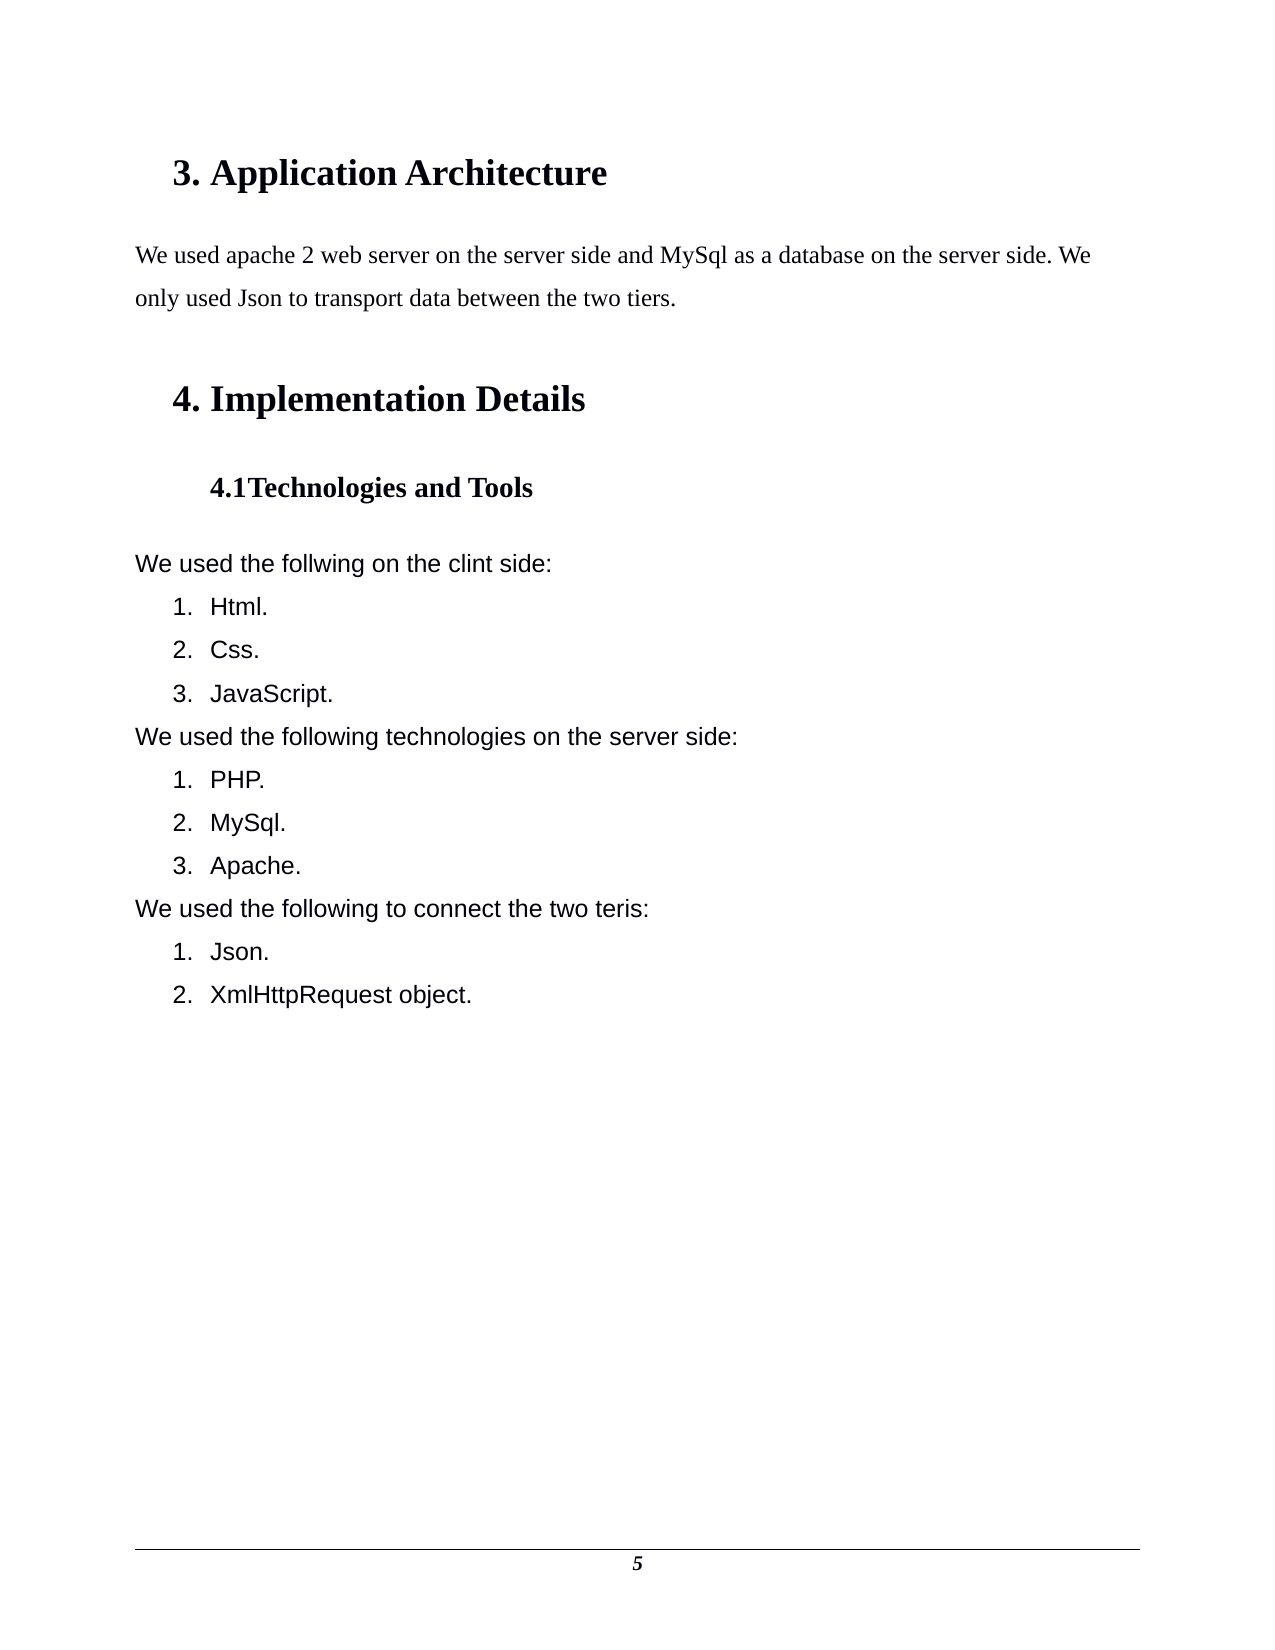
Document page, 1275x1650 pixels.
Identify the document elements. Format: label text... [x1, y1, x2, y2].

list Apache. [172, 851, 1140, 880]
list JavaScript. [172, 679, 1140, 707]
subtitle Application Architecture [172, 150, 1140, 193]
list Html. [172, 592, 1140, 621]
subtitle Implementation Details [172, 376, 1140, 419]
list MySql. [172, 808, 1140, 837]
text We used the following to connect the two teris: [135, 894, 1140, 923]
text We used the follwing on the clint side: [135, 549, 1140, 578]
list XmlHttpRequest object. [172, 981, 1140, 1009]
list Css. [172, 636, 1140, 664]
text We used the following technologies on the server side: [135, 722, 1140, 751]
text We used apache 2 web server on the server side and MySql as a database on the server side. We only used Json to transport data between the two tiers. [135, 240, 1140, 312]
subtitle Technologies and Tools [210, 470, 1140, 503]
list PHP. [172, 765, 1140, 794]
list Json. [172, 937, 1140, 966]
